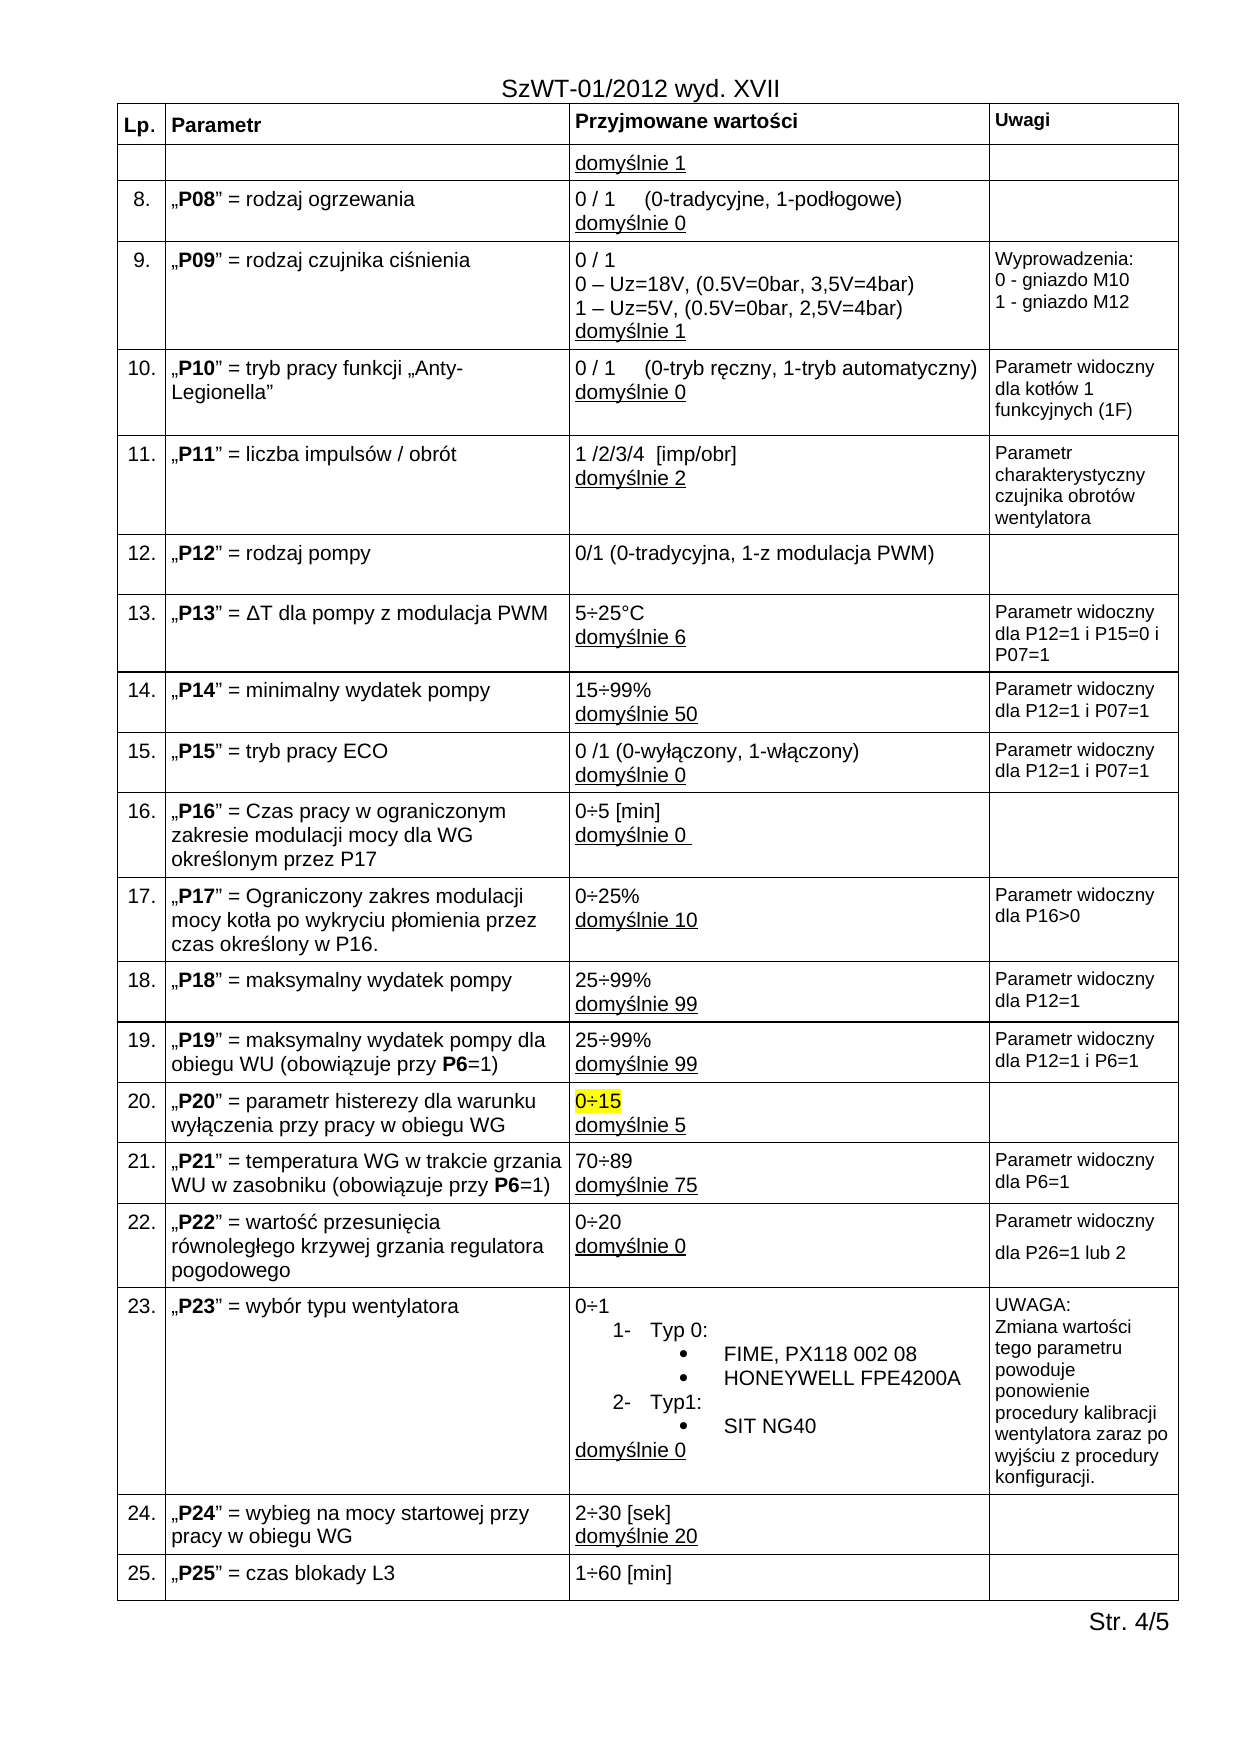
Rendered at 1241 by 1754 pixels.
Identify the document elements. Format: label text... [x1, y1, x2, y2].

table_cell [990, 1495, 1178, 1554]
table_cell 0 / 1 (0-tradycyjne, 1-podłogowe) domyślnie 0 [570, 181, 989, 241]
table_cell [990, 145, 1178, 180]
table_cell 18. [118, 962, 165, 1021]
table_cell 10. [118, 350, 165, 435]
table_cell 0 /1 (0-wyłączony, 1-włączony) domyślnie 0 [570, 733, 989, 792]
table_cell „P23” = wybór typu wentylatora [166, 1288, 569, 1494]
table_cell „P19” = maksymalny wydatek pompy dla obiegu WU (obowiązuje przy P6=1) [166, 1023, 569, 1082]
table_cell „P10” = tryb pracy funkcji „Anty-Legionella” [166, 350, 569, 435]
table_cell „P24” = wybieg na mocy startowej przy pracy w obiegu WG [166, 1495, 569, 1554]
table_cell „P20” = parametr histerezy dla warunku wyłączenia przy pracy w obiegu WG [166, 1083, 569, 1142]
table_cell 1 /2/3/4 [imp/obr] domyślnie 2 [570, 436, 989, 534]
table_cell 14. [118, 673, 165, 732]
table_cell 24. [118, 1495, 165, 1554]
table_cell 9. [118, 242, 165, 349]
table_cell 5÷25°C domyślnie 6 [570, 595, 989, 671]
table_cell „P21” = temperatura WG w trakcie grzania WU w zasobniku (obowiązuje przy P6=1) [166, 1143, 569, 1203]
table_cell Parametr widoczny dla P12=1 i P07=1 [990, 733, 1178, 792]
table_cell 25÷99% domyślnie 99 [570, 962, 989, 1021]
table_cell Wyprowadzenia: 0 - gniazdo M10 1 - gniazdo M12 [990, 242, 1178, 349]
table_cell 25. [118, 1555, 165, 1600]
table_cell UWAGA: Zmiana wartości tego parametru powoduje ponowienie procedury kalibracji wentylatora zaraz po wyjściu z procedury konfiguracji. [990, 1288, 1178, 1494]
table_cell 15. [118, 733, 165, 792]
table_cell 16. [118, 793, 165, 877]
table_cell Parametr charakterystyczny czujnika obrotów wentylatora [990, 436, 1178, 534]
table_cell 21. [118, 1143, 165, 1203]
table_cell [990, 1083, 1178, 1142]
table_cell Parametr widoczny dla P12=1 i P15=0 i P07=1 [990, 595, 1178, 671]
table_cell Parametr widoczny dla P16>0 [990, 878, 1178, 961]
table_cell 2÷30 [sek] domyślnie 20 [570, 1495, 989, 1554]
table_cell Parametr widoczny dla P12=1 i P6=1 [990, 1023, 1178, 1082]
table_cell „P25” = czas blokady L3 [166, 1555, 569, 1600]
table_cell [990, 1555, 1178, 1600]
table_cell 0/1 (0-tradycyjna, 1-z modulacja PWM) [570, 535, 989, 594]
table_cell 11. [118, 436, 165, 534]
table_cell 0÷20 domyślnie 0 [570, 1204, 989, 1287]
table_cell 12. [118, 535, 165, 594]
table_cell domyślnie 1 [570, 145, 989, 180]
table_cell [990, 793, 1178, 877]
table_cell [166, 145, 569, 180]
table_cell 13. [118, 595, 165, 671]
table_header Uwagi [990, 104, 1178, 144]
table_cell „P14” = minimalny wydatek pompy [166, 673, 569, 732]
table_cell 25÷99% domyślnie 99 [570, 1023, 989, 1082]
table_cell „P09” = rodzaj czujnika ciśnienia [166, 242, 569, 349]
table_cell 8. [118, 181, 165, 241]
table_cell „P08” = rodzaj ogrzewania [166, 181, 569, 241]
table_cell 23. [118, 1288, 165, 1494]
table_cell Parametr widoczny dla P12=1 [990, 962, 1178, 1021]
table_cell „P17” = Ograniczony zakres modulacji mocy kotła po wykryciu płomienia przez czas określony w P16. [166, 878, 569, 961]
table_cell 0÷5 [min] domyślnie 0 [570, 793, 989, 877]
table_cell „P18” = maksymalny wydatek pompy [166, 962, 569, 1021]
table_cell Parametr widoczny dla P12=1 i P07=1 [990, 673, 1178, 732]
table_cell 15÷99% domyślnie 50 [570, 673, 989, 732]
table_header Lp. [118, 104, 165, 144]
table_cell „P13” = ΔT dla pompy z modulacja PWM [166, 595, 569, 671]
table_cell 19. [118, 1023, 165, 1082]
table_cell 0 / 1 (0-tryb ręczny, 1-tryb automatyczny) domyślnie 0 [570, 350, 989, 435]
table_cell [118, 145, 165, 180]
table_cell Parametr widoczny dla P26=1 lub 2 [990, 1204, 1178, 1287]
table_cell Parametr widoczny dla P6=1 [990, 1143, 1178, 1203]
table_cell „P12” = rodzaj pompy [166, 535, 569, 594]
table_cell [990, 535, 1178, 594]
table_cell Parametr widoczny dla kotłów 1 funkcyjnych (1F) [990, 350, 1178, 435]
table_cell 0÷1 Typ 0: FIME, PX118 002 08 HONEYWELL FPE4200A Typ1: SIT NG40 domyślnie 0 [570, 1288, 989, 1494]
table_cell 17. [118, 878, 165, 961]
table_cell „P22” = wartość przesunięcia równoległego krzywej grzania regulatora pogodowego [166, 1204, 569, 1287]
table_cell [990, 181, 1178, 241]
table_cell 0÷25% domyślnie 10 [570, 878, 989, 961]
table_cell 70÷89 domyślnie 75 [570, 1143, 989, 1203]
table_header Przyjmowane wartości [570, 104, 989, 144]
table_cell 1÷60 [min] [570, 1555, 989, 1600]
table_header Parametr [166, 104, 569, 144]
table_cell „P16” = Czas pracy w ograniczonym zakresie modulacji mocy dla WG określonym przez P17 [166, 793, 569, 877]
table_cell 22. [118, 1204, 165, 1287]
table_cell „P11” = liczba impulsów / obrót [166, 436, 569, 534]
table_cell „P15” = tryb pracy ECO [166, 733, 569, 792]
table_cell 0 / 1 0 – Uz=18V, (0.5V=0bar, 3,5V=4bar) 1 – Uz=5V, (0.5V=0bar, 2,5V=4bar) domyślnie 1 [570, 242, 989, 349]
table_cell 20. [118, 1083, 165, 1142]
table_cell 0÷15 domyślnie 5 [570, 1083, 989, 1142]
